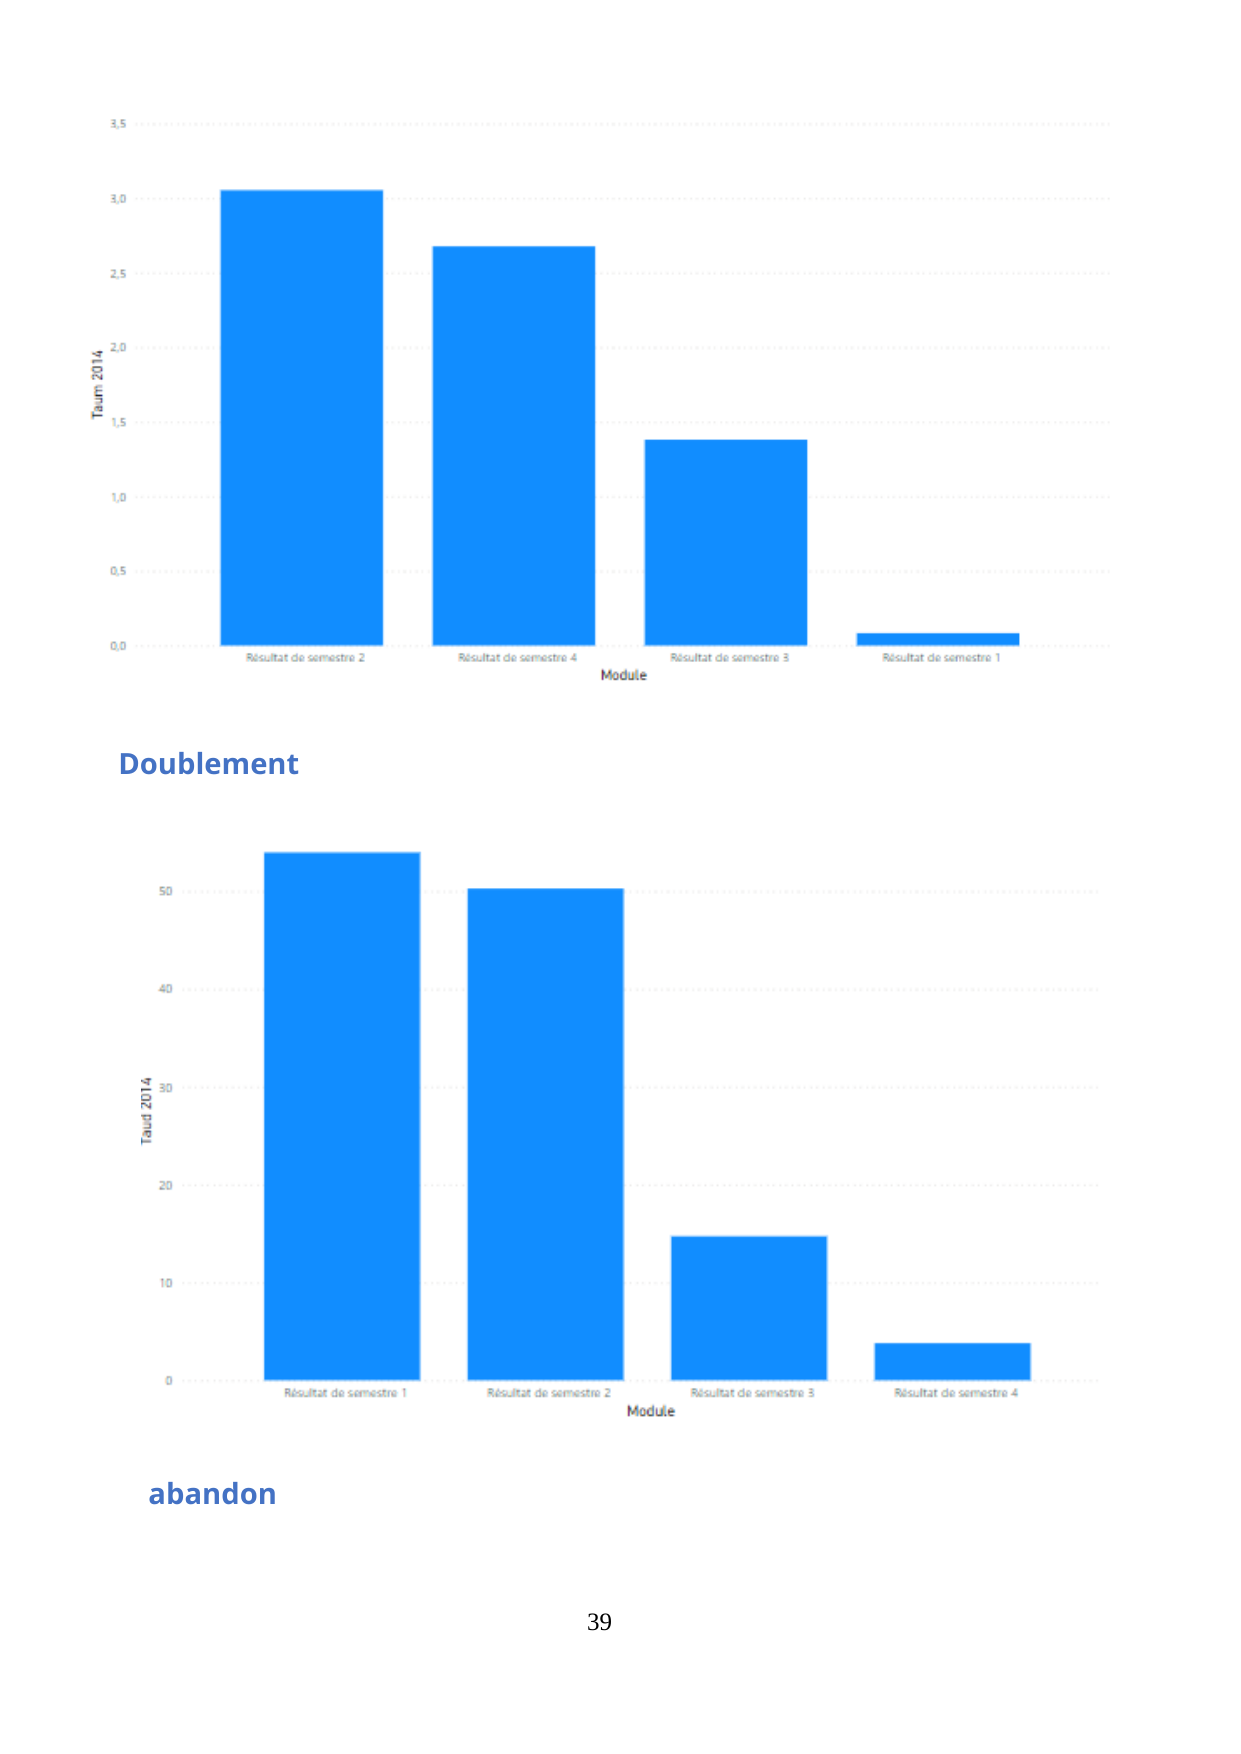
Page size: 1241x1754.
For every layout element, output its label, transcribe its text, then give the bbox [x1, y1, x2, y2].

picture [141, 833, 1099, 1434]
picture [81, 118, 1159, 692]
text Doublement [118, 743, 1122, 783]
text abandon [118, 1473, 1122, 1513]
